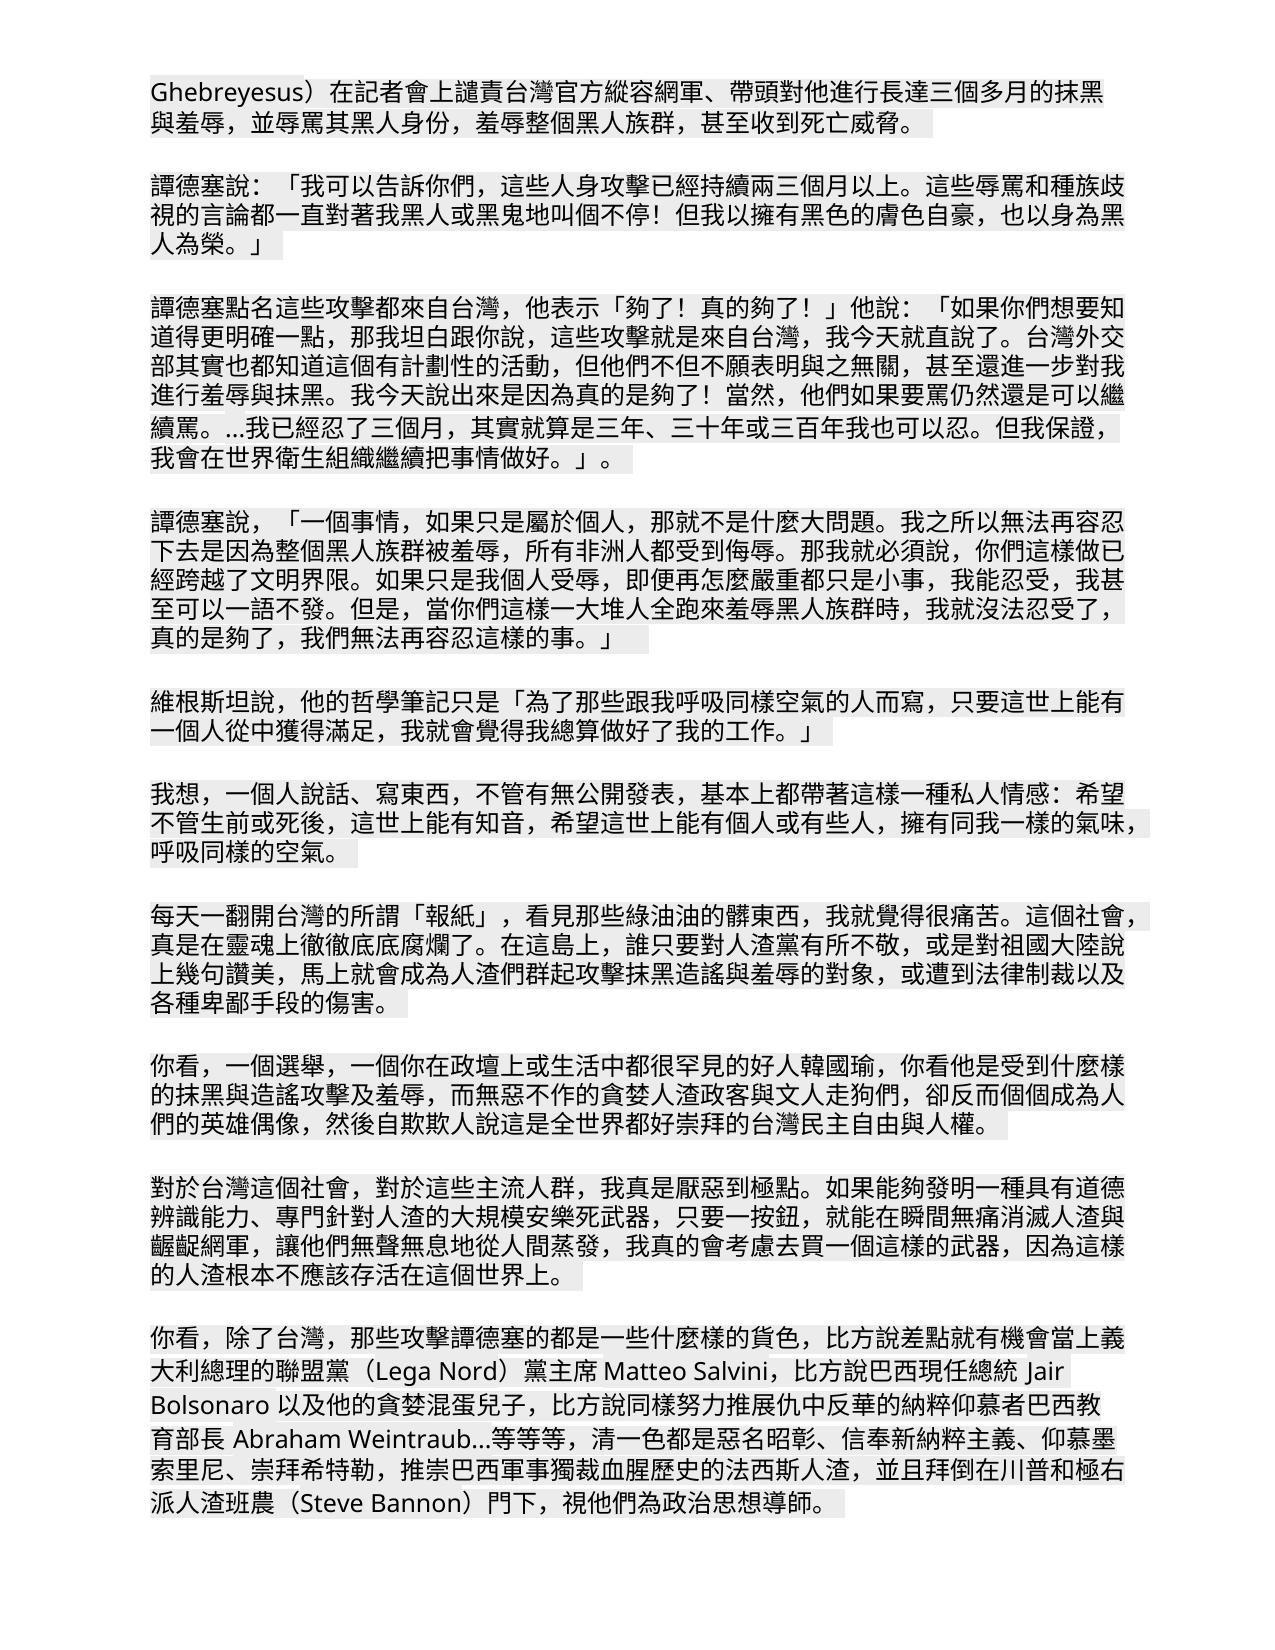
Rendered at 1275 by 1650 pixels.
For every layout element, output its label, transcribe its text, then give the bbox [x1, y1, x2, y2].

text 不要問我從哪裏來 陳真 2020. 04. 09. 從美國主導、北約發動的科索沃戰爭開始，我就參加了英國的反戰運動，用手寫下第一面牌子，上頭寫著："Give peace a chance" (給和平一個機會)。我還記得那年我36歲，大病初癒，鬼門關前走了一趟；就在我36歲生日的那天清晨，我舉牌佇立在寒風刺骨的劍橋街頭，國王學院 (King's College)旁，往來遊客如織，我們儼然成為一種「景點」，各國遊客對著我們猛拍照。 巴勒網每個月站樁一次，在英國卻是每周一次。我和學姐因為是唯二的黃面孔，常引起人們的注意。每當有外國人躡手躡腳走近我身邊，我大概就知道他們會問些什麼了。「你們為什麼站在這裏？」「發生什麼事了？」，然後接著會問：「你從哪裏來？」 問完「你從哪裏來？」，如果對方是認同者，往往還會接著問，但是會開始支支吾吾，不太敢啟齒的樣子。這時候，我就知道對方要問我什麼了。「你們...台台...台灣，為為...為什麼...嗯，呃..為為為...什麼...」 你知道人們要問什麼嗎？就是問「為什麼你們台灣要當美國的走狗？」講白話就是這樣。 後來，我寫了幾篇文章，標題常常寫著齊豫唱的「橄欖樹」的第一句歌詞：「不要問我從哪裏來」，畢竟給人當走狗不是什麼光采的事： https://bit.ly/2Vd6XAu 清楚國際事務的人都知道台灣是什麼樣的貨色，長年以來為非作歹，就如Noam Chomsky所說：黑幫想要砍人就會派出殺手，一個奉行國家恐怖主義的國家，底下也會有這樣一些走狗角色，負責幫主子幹些醜事，台灣就是其中之一。 以上只是前言，只是一些事實陳述，底下才是本文，但我想說的卻說不清。因為事實有兩種，一種肉眼具體可見，一種是瀰漫空氣中的氣味。看得見的容易說，看不見的只能訴諸知我者的心領神會。總之，我對於似乎是台灣人特有的一種蛆的氣味極度反感：窩囊猥瑣陰暗複雜低能無知卻又充滿虛榮。 氣味看不見也摸不著，但它就跟屁一樣，你能聞得到，只是我們容易描述視覺，卻很難描述嗅覺的世界。如果你聞不到，那你或許試著用眼睛看，從而體會那是一種什麼樣的味道；看看比方說網軍，看看比方說各式各樣所謂正義的一窩蛆現象，看看比方說大腸花、反服貿或什麼碗糕學運、碗糕社運等等等，看看參與者的那種嘴臉、行徑與手段，乃至於看看學界、醫界與文化界，看看菁英們說話、寫字的神情樣態之猥瑣，也許你就能明白我說的是一種什麼樣的味道了。 我常覺得，人與人之間的距離，就是取決於氣味上的差異。如果台灣人那樣一種氣味讓你厭惡到爆，那麼，你顯然就離我的心離得近一些。反之，如果你不但不厭惡，反而還引以為傲，以此為榮，那麼，我們之間的距離大概就是幾萬億光年那般遙遠。 昨天，世界衛生組織（WHO）舉行例行記者會，秘書長譚德塞（Tedros Adhanom Ghebreyesus）在記者會上譴責台灣官方縱容網軍、帶頭對他進行長達三個多月的抹黑與羞辱，並辱罵其黑人身份，羞辱整個黑人族群，甚至收到死亡威脅。 譚德塞說：「我可以告訴你們，這些人身攻擊已經持續兩三個月以上。這些辱罵和種族歧視的言論都一直對著我黑人或黑鬼地叫個不停！但我以擁有黑色的膚色自豪，也以身為黑人為榮。」 譚德塞點名這些攻擊都來自台灣，他表示「夠了！真的夠了！」他說：「如果你們想要知道得更明確一點，那我坦白跟你說，這些攻擊就是來自台灣，我今天就直說了。台灣外交部其實也都知道這個有計劃性的活動，但他們不但不願表明與之無關，甚至還進一步對我進行羞辱與抹黑。我今天說出來是因為真的是夠了！當然，他們如果要罵仍然還是可以繼續罵。...我已經忍了三個月，其實就算是三年、三十年或三百年我也可以忍。但我保證，我會在世界衛生組織繼續把事情做好。」。 譚德塞說，「一個事情，如果只是屬於個人，那就不是什麼大問題。我之所以無法再容忍下去是因為整個黑人族群被羞辱，所有非洲人都受到侮辱。那我就必須說，你們這樣做已經跨越了文明界限。如果只是我個人受辱，即便再怎麼嚴重都只是小事，我能忍受，我甚至可以一語不發。但是，當你們這樣一大堆人全跑來羞辱黑人族群時，我就沒法忍受了，真的是夠了，我們無法再容忍這樣的事。」 維根斯坦說，他的哲學筆記只是「為了那些跟我呼吸同樣空氣的人而寫，只要這世上能有一個人從中獲得滿足，我就會覺得我總算做好了我的工作。」 我想，一個人說話、寫東西，不管有無公開發表，基本上都帶著這樣一種私人情感：希望不管生前或死後，這世上能有知音，希望這世上能有個人或有些人，擁有同我一樣的氣味，呼吸同樣的空氣。 每天一翻開台灣的所謂「報紙」，看見那些綠油油的髒東西，我就覺得很痛苦。這個社會，真是在靈魂上徹徹底底腐爛了。在這島上，誰只要對人渣黨有所不敬，或是對祖國大陸說上幾句讚美，馬上就會成為人渣們群起攻擊抹黑造謠與羞辱的對象，或遭到法律制裁以及各種卑鄙手段的傷害。 你看，一個選舉，一個你在政壇上或生活中都很罕見的好人韓國瑜，你看他是受到什麼樣的抹黑與造謠攻擊及羞辱，而無惡不作的貪婪人渣政客與文人走狗們，卻反而個個成為人們的英雄偶像，然後自欺欺人說這是全世界都好崇拜的台灣民主自由與人權。 對於台灣這個社會，對於這些主流人群，我真是厭惡到極點。如果能夠發明一種具有道德辨識能力、專門針對人渣的大規模安樂死武器，只要一按鈕，就能在瞬間無痛消滅人渣與齷齪網軍，讓他們無聲無息地從人間蒸發，我真的會考慮去買一個這樣的武器，因為這樣的人渣根本不應該存活在這個世界上。 你看，除了台灣，那些攻擊譚德塞的都是一些什麼樣的貨色，比方說差點就有機會當上義大利總理的聯盟黨（Lega Nord）黨主席Matteo Salvini，比方說巴西現任總統 Jair Bolsonaro 以及他的貪婪混蛋兒子，比方說同樣努力推展仇中反華的納粹仰慕者巴西教育部長 Abraham Weintraub...等等等，清一色都是惡名昭彰、信奉新納粹主義、仰慕墨索里尼、崇拜希特勒，推崇巴西軍事獨裁血腥歷史的法西斯人渣，並且拜倒在川普和極右派人渣班農（Steve Bannon）門下，視他們為政治思想導師。 這些人近年來也都來過台灣，台灣把這些人渣當成寶，說他們「熱愛民主自由」，是我們的「國際民主友人」。人渣黨大概以為大家全是白痴。 台灣一邊防疫，一邊忙著藉疫情搞仇中反華的政治鬥爭。這回還大展長才，外銷國際，對內對外散播各種醜化祖國及世界衛生組織的假新聞，並且對譚德塞發動抹黑攻擊，展開人格謀殺，希望把他拉下台。為什麼呢？因為譚德塞說了實話，稱讚了祖國大陸的防疫措施。 類似的例子層出不窮，比方說我個人相當尊敬的前聯合國祕書長安南 (Kofi Annan)，當年因為譴責美國侵略伊拉克，不但遭到美國與西方主流媒體的妖魔化，而且美國還對他發動根本無中生有的貪污指控與司法清算，後來並未得逞。 這樣一些骯髒事，永遠寫不完。腦殘們醒醒吧。 將來，如果再有外國人問我從哪來，我就說：「我從中國來！至於我的家鄉在哪，最好是不要問了。」因為並不光采。我的家在一個小島上，在那裡，滿街都是腦殘，善惡顛倒，人渣橫行，文人走狗張牙舞爪，貪得無饜。 [150, 75, 1125, 1553]
